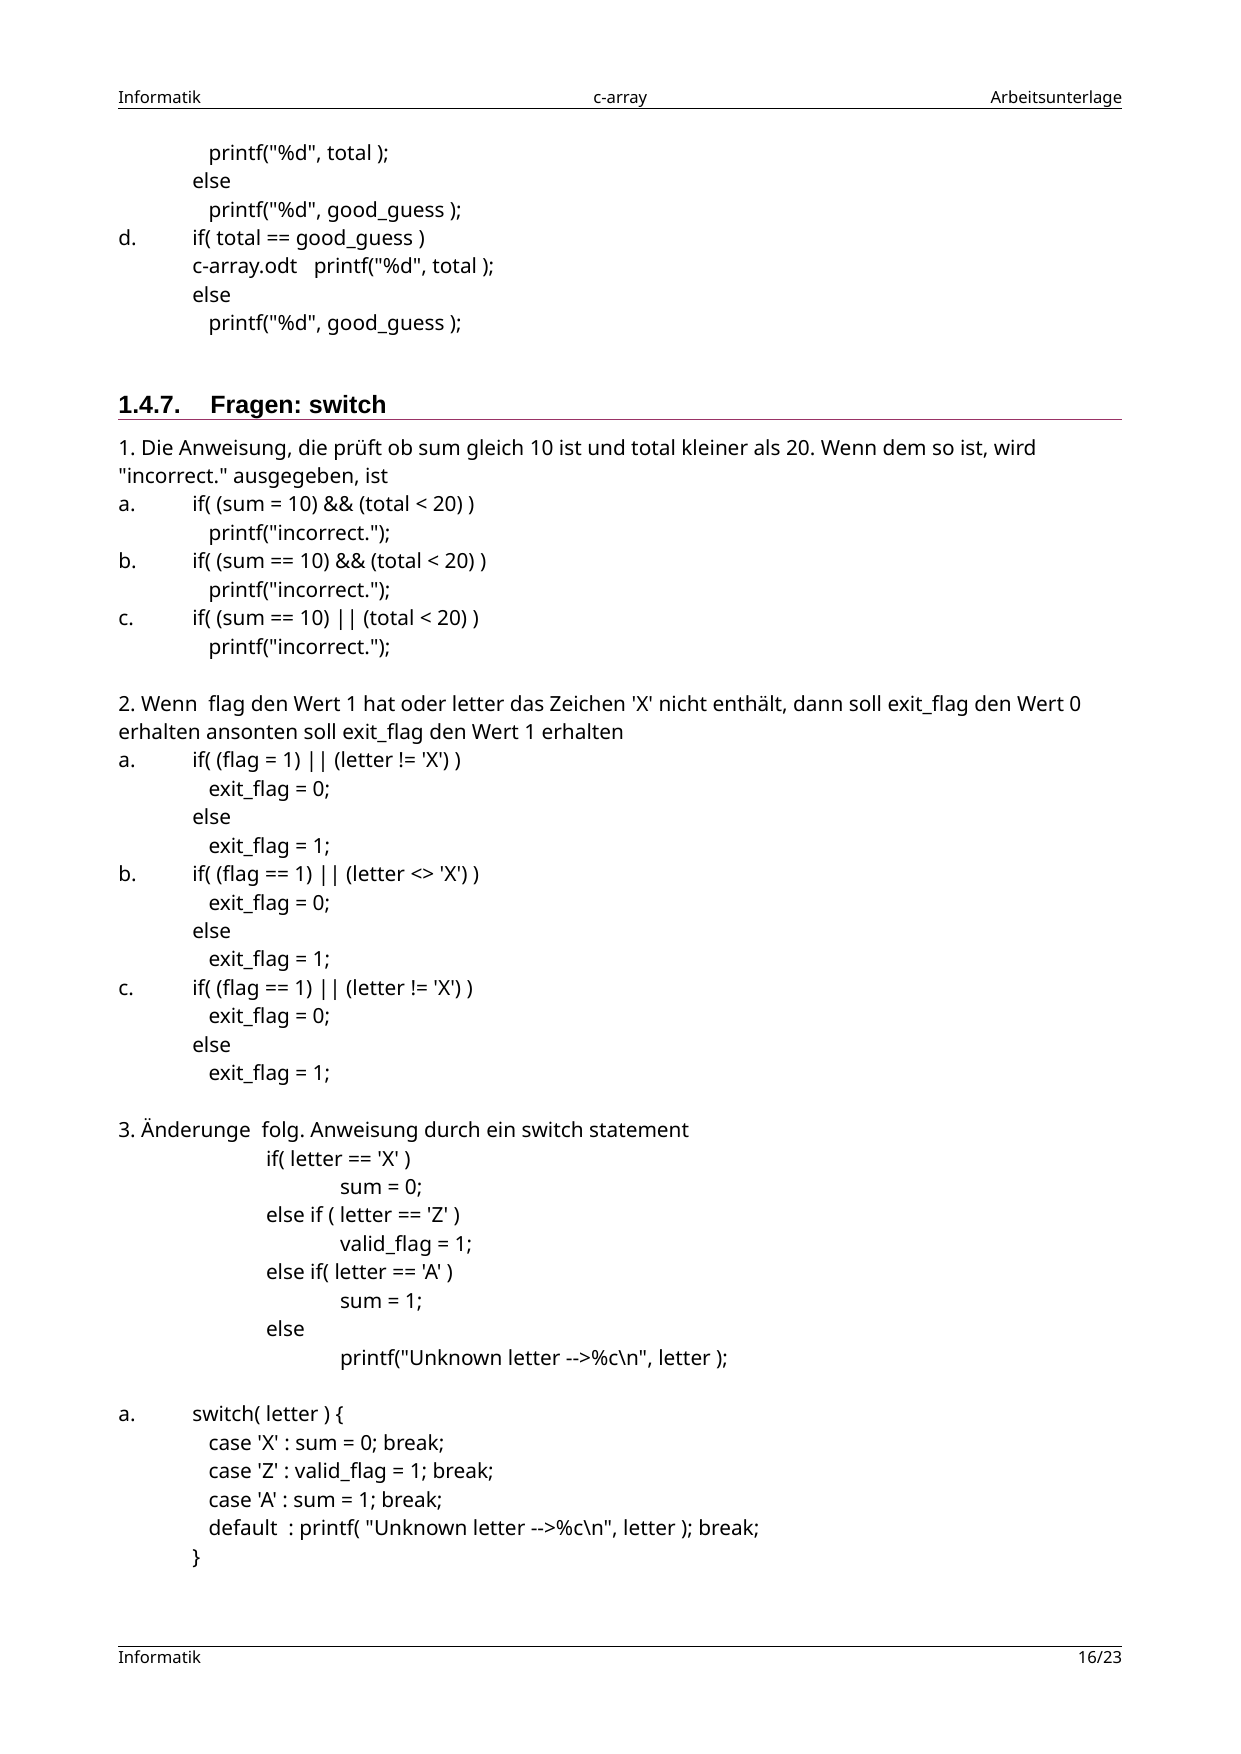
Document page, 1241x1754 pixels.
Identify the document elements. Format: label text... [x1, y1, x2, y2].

text c. if( (sum == 10) || (total < 20) ) [118, 603, 1122, 632]
text exit_flag = 0; [118, 888, 1122, 916]
text 1. Die Anweisung, die prüft ob sum gleich 10 ist und total kleiner als 20. Wenn dem so ist, wird "incorrect." ausgegeben, ist [118, 433, 1122, 489]
text else [118, 916, 1122, 944]
text b. if( (sum == 10) && (total < 20) ) [118, 546, 1122, 575]
text else [118, 802, 1122, 831]
text exit_flag = 0; [118, 1001, 1122, 1030]
text printf("%d", good_guess ); [118, 308, 1122, 365]
text exit_flag = 1; [118, 831, 1122, 859]
text a. if( (flag = 1) || (letter != 'X') ) [118, 746, 1122, 774]
text valid_flag = 1; [118, 1229, 1122, 1257]
text else [118, 280, 1122, 308]
subtitle Fragen: switch [118, 390, 1122, 419]
text printf("incorrect."); [118, 518, 1122, 546]
text default : printf( "Unknown letter -->%c\n", letter ); break; [118, 1513, 1122, 1542]
text printf("%d", good_guess ); [118, 195, 1122, 223]
text exit_flag = 0; [118, 774, 1122, 802]
text case 'X' : sum = 0; break; [118, 1428, 1122, 1456]
text else if( letter == 'A' ) [118, 1257, 1122, 1286]
text a. switch( letter ) { [118, 1399, 1122, 1428]
text c. if( (flag == 1) || (letter != 'X') ) [118, 973, 1122, 1001]
text else [118, 1314, 1122, 1343]
text case 'A' : sum = 1; break; [118, 1485, 1122, 1513]
text printf("Unknown letter -->%c\n", letter ); [118, 1343, 1122, 1371]
text printf("incorrect."); [118, 632, 1122, 660]
text d. if( total == good_guess ) [118, 223, 1122, 252]
text else [118, 1030, 1122, 1058]
text a. if( (sum = 10) && (total < 20) ) [118, 489, 1122, 518]
text 2. Wenn flag den Wert 1 hat oder letter das Zeichen 'X' nicht enthält, dann soll exit_flag den Wert 0 erhalten ansonten soll exit_flag den Wert 1 erhalten [118, 689, 1122, 746]
text 3. Änderunge folg. Anweisung durch ein switch statement [118, 1115, 1122, 1144]
text exit_flag = 1; [118, 1058, 1122, 1087]
text c-array.odt printf("%d", total ); [118, 252, 1122, 280]
text sum = 1; [118, 1286, 1122, 1314]
text else [118, 166, 1122, 195]
text printf("incorrect."); [118, 575, 1122, 603]
text b. if( (flag == 1) || (letter <> 'X') ) [118, 859, 1122, 888]
text } [118, 1542, 1122, 1570]
text if( letter == 'X' ) [118, 1144, 1122, 1172]
text printf("%d", total ); [118, 138, 1122, 166]
text sum = 0; [118, 1172, 1122, 1201]
text else if ( letter == 'Z' ) [118, 1201, 1122, 1229]
text case 'Z' : valid_flag = 1; break; [118, 1456, 1122, 1485]
text exit_flag = 1; [118, 944, 1122, 973]
